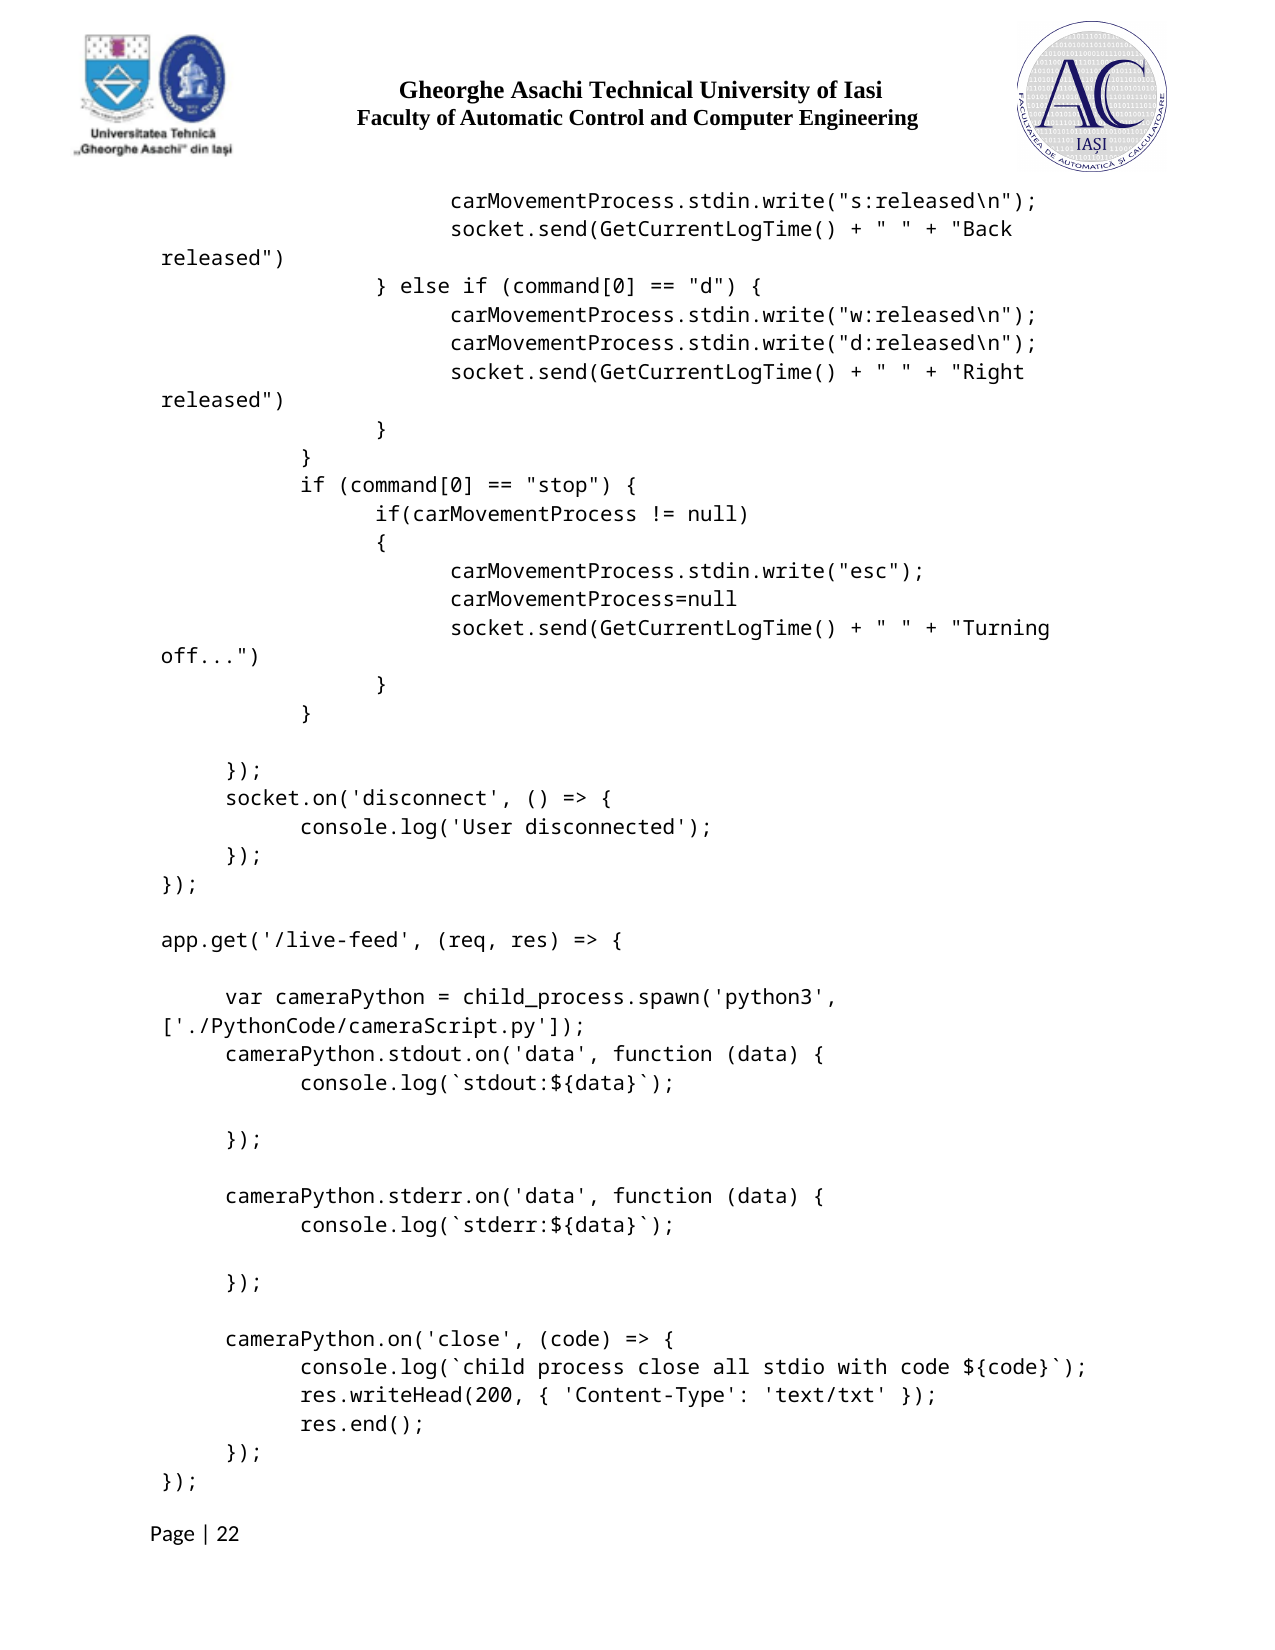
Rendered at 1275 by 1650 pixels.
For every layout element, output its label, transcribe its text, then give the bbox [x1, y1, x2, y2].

text { [161, 527, 1125, 556]
text } [161, 698, 1125, 726]
text cameraPython.stdout.on('data', function (data) { [161, 1039, 1125, 1068]
text res.writeHead(200, { 'Content-Type': 'text/txt' }); [161, 1381, 1125, 1409]
picture [48, 22, 261, 173]
text app.get('/live-feed', (req, res) => { [161, 926, 1125, 954]
text } [161, 442, 1125, 471]
text res.end(); [161, 1409, 1125, 1437]
text socket.send(GetCurrentLogTime() + " " + "Back released") [161, 214, 1125, 271]
text }); [161, 1466, 1125, 1494]
text }); [161, 755, 1125, 783]
text console.log(`child process close all stdio with code ${code}`); [161, 1352, 1125, 1381]
text socket.send(GetCurrentLogTime() + " " + "Right released") [161, 357, 1125, 414]
text carMovementProcess=null [161, 584, 1125, 613]
text carMovementProcess.stdin.write("s:released\n"); [161, 186, 1125, 214]
text var cameraPython = child_process.spawn('python3', ['./PythonCode/cameraScript.py']); [161, 982, 1125, 1039]
text }); [161, 840, 1125, 869]
text socket.on('disconnect', () => { [161, 783, 1125, 812]
text } [161, 669, 1125, 698]
text }); [161, 1437, 1125, 1466]
text console.log(`stdout:${data}`); [161, 1068, 1125, 1096]
text carMovementProcess.stdin.write("esc"); [161, 556, 1125, 584]
text }); [161, 1124, 1125, 1153]
text }); [161, 869, 1125, 897]
text if(carMovementProcess != null) [161, 499, 1125, 527]
text socket.send(GetCurrentLogTime() + " " + "Turning off...") [161, 613, 1125, 669]
text }); [161, 1267, 1125, 1295]
text console.log(`stderr:${data}`); [161, 1210, 1125, 1238]
text carMovementProcess.stdin.write("w:released\n"); [161, 300, 1125, 328]
text cameraPython.on('close', (code) => { [161, 1324, 1125, 1352]
text console.log('User disconnected'); [161, 812, 1125, 840]
text carMovementProcess.stdin.write("d:released\n"); [161, 328, 1125, 357]
text if (command[0] == "stop") { [161, 471, 1125, 499]
text cameraPython.stderr.on('data', function (data) { [161, 1181, 1125, 1210]
text } [161, 414, 1125, 442]
picture [1017, 21, 1167, 172]
text } else if (command[0] == "d") { [161, 271, 1125, 300]
